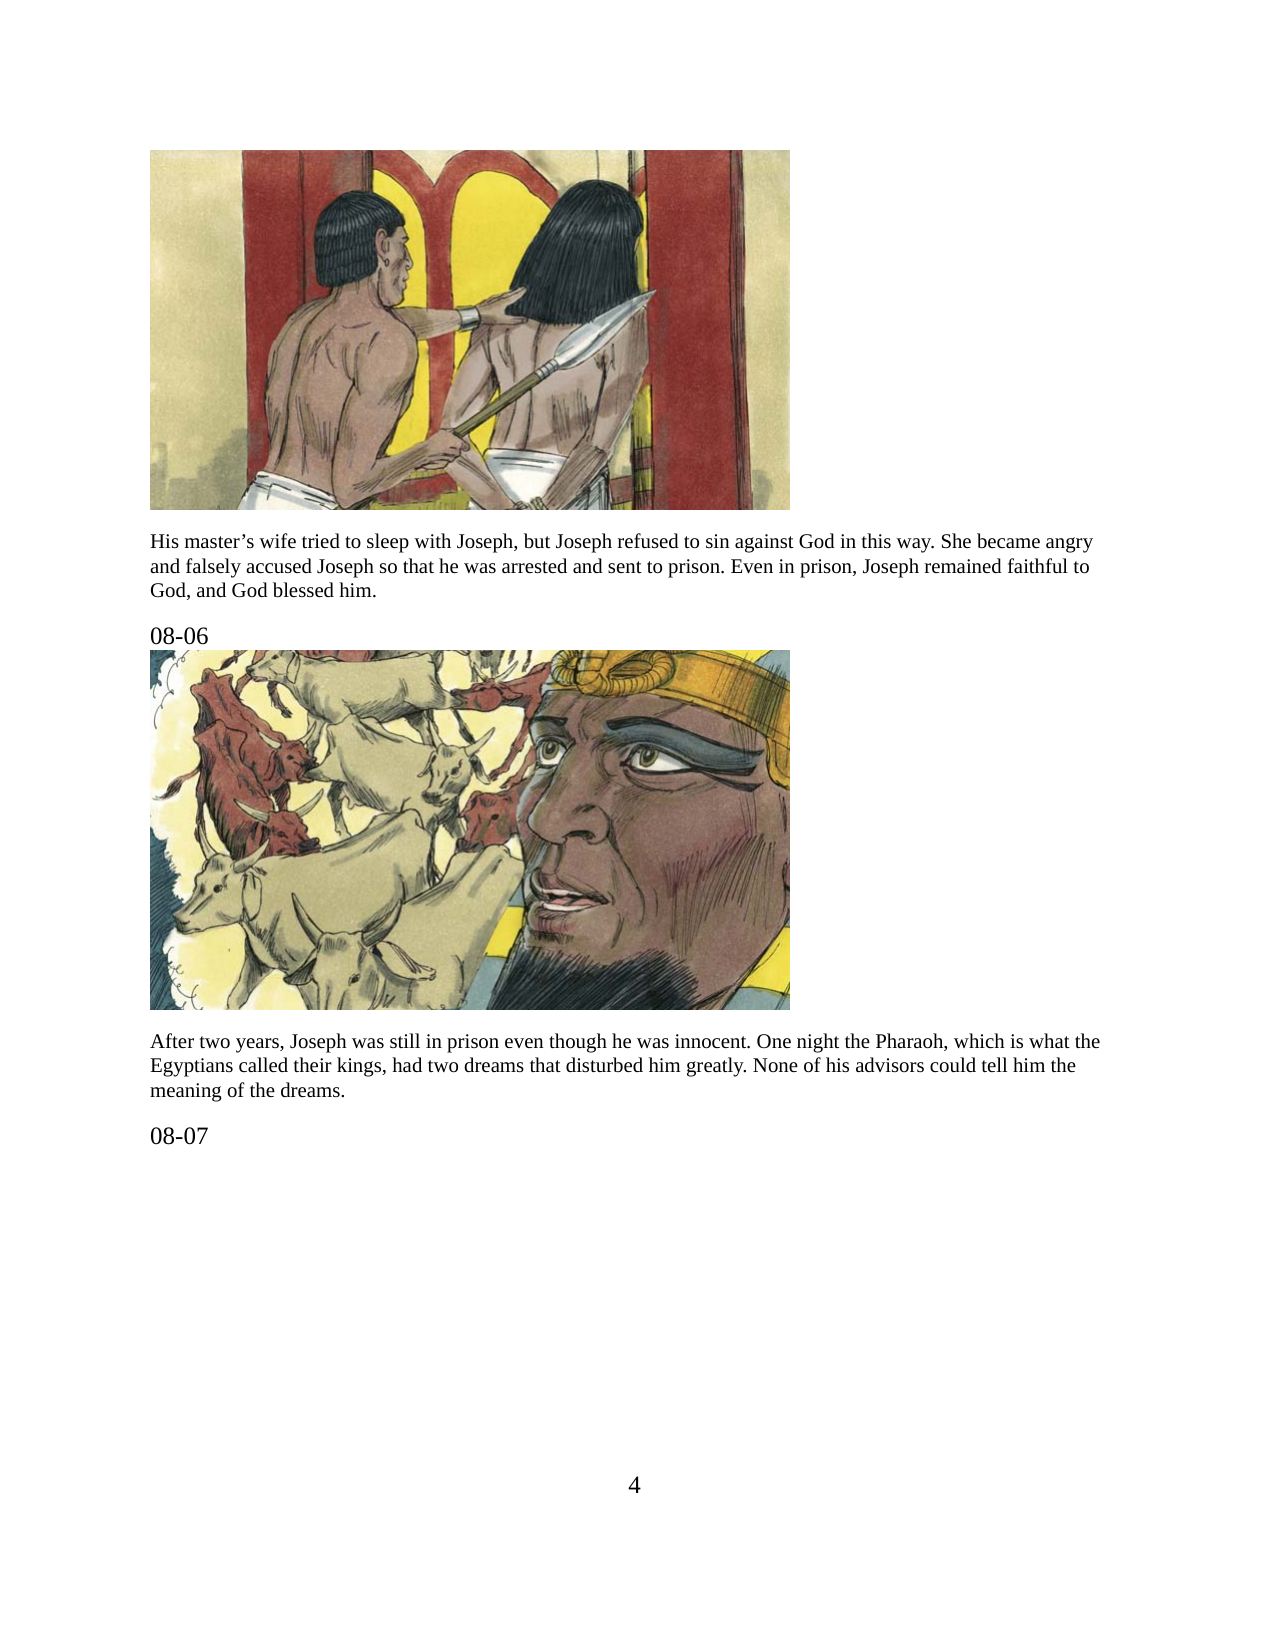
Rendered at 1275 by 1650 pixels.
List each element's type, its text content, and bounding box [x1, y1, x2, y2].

text His master’s wife tried to sleep with Joseph, but Joseph refused to sin against God in this way. She became angry and falsely accused Joseph so that he was arrested and sent to prison. Even in prison, Joseph remained faithful to God, and God blessed him. [150, 529, 1125, 602]
subtitle 08-07 [150, 1121, 1125, 1150]
picture [150, 150, 790, 510]
text After two years, Joseph was still in prison even though he was innocent. One night the Pharaoh, which is what the Egyptians called their kings, had two dreams that disturbed him greatly. None of his advisors could tell him the meaning of the dreams. [150, 1029, 1125, 1102]
subtitle 08-06 [150, 621, 1125, 650]
picture [150, 650, 790, 1010]
